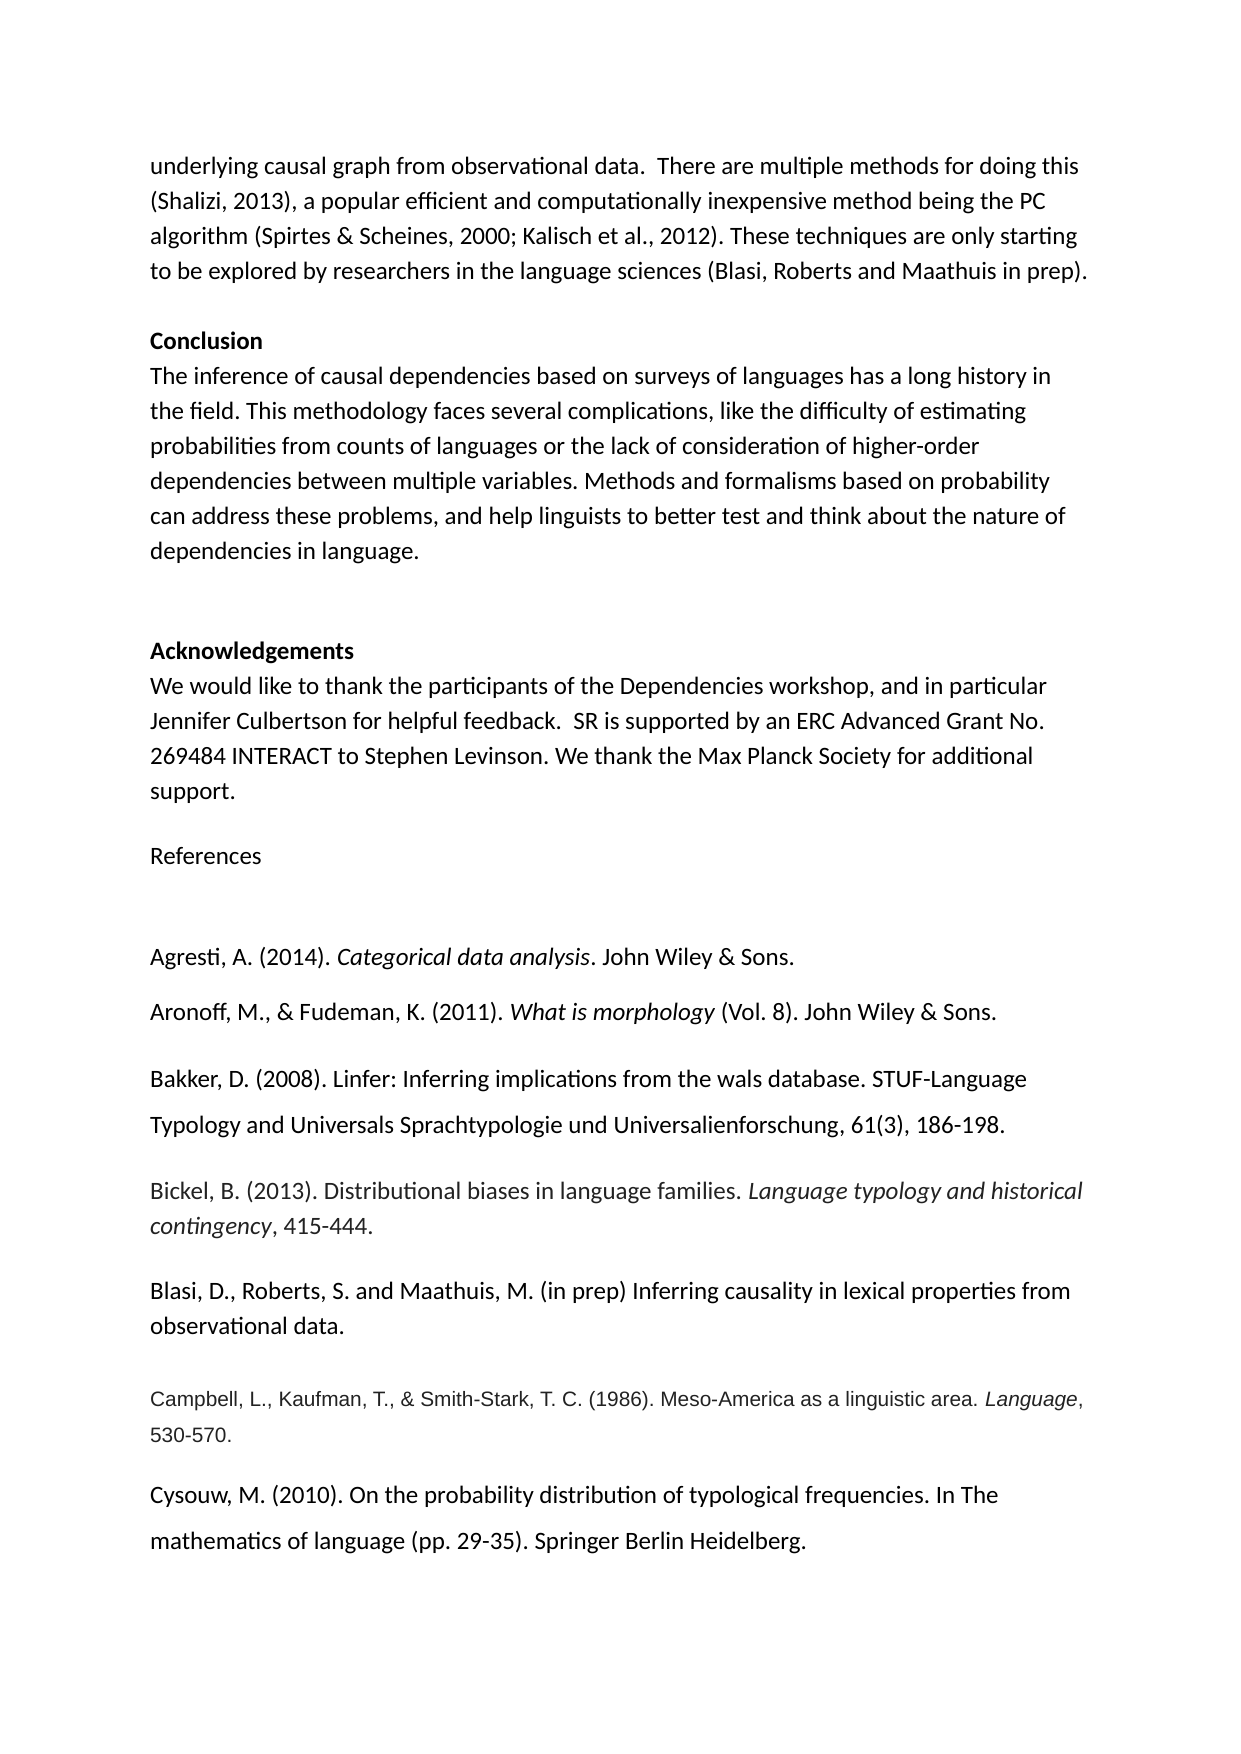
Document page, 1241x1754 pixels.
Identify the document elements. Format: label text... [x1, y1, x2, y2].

text Cysouw, M. (2010). On the probability distribution of typological frequencies. In The mathematics of language (pp. 29-35). Springer Berlin Heidelberg. [150, 1479, 1090, 1556]
text Aronoff, M., & Fudeman, K. (2011). What is morphology (Vol. 8). John Wiley & Sons. [150, 996, 1090, 1027]
text Conclusion [150, 325, 1090, 356]
text The inference of causal dependencies based on surveys of languages has a long history in the field. This methodology faces several complications, like the difficulty of estimating probabilities from counts of languages or the lack of consideration of higher-order dependencies between multiple variables. Methods and formalisms based on probability can address these problems, and help linguists to better test and think about the nature of dependencies in language. [150, 360, 1090, 566]
text Bakker, D. (2008). Linfer: Inferring implications from the wals database. STUF-Language Typology and Universals Sprachtypologie und Universalienforschung, 61(3), 186-198. [150, 1063, 1090, 1139]
text Blasi, D., Roberts, S. and Maathuis, M. (in prep) Inferring causality in lexical properties from observational data. [150, 1276, 1090, 1341]
text underlying causal graph from observational data. There are multiple methods for doing this (Shalizi, 2013), a popular efficient and computationally inexpensive method being the PC algorithm (Spirtes & Scheines, 2000; Kalisch et al., 2012). These techniques are only starting to be explored by researchers in the language sciences (Blasi, Roberts and Maathuis in prep). [150, 150, 1090, 286]
text We would like to thank the participants of the Dependencies workshop, and in particular Jennifer Culbertson for helpful feedback. SR is supported by an ERC Advanced Grant No. 269484 INTERACT to Stephen Levinson. We thank the Max Planck Society for additional support. [150, 670, 1090, 806]
text Bickel, B. (2013). Distributional biases in language families. Language typology and historical contingency, 415-444. [150, 1175, 1090, 1241]
text Agresti, A. (2014). Categorical data analysis. John Wiley & Sons. [150, 941, 1090, 971]
text Campbell, L., Kaufman, T., & Smith-Stark, T. C. (1986). Meso-America as a linguistic area. Language, 530-570. [150, 1387, 1090, 1447]
text References [150, 840, 1090, 871]
text Acknowledgements [150, 635, 1090, 666]
